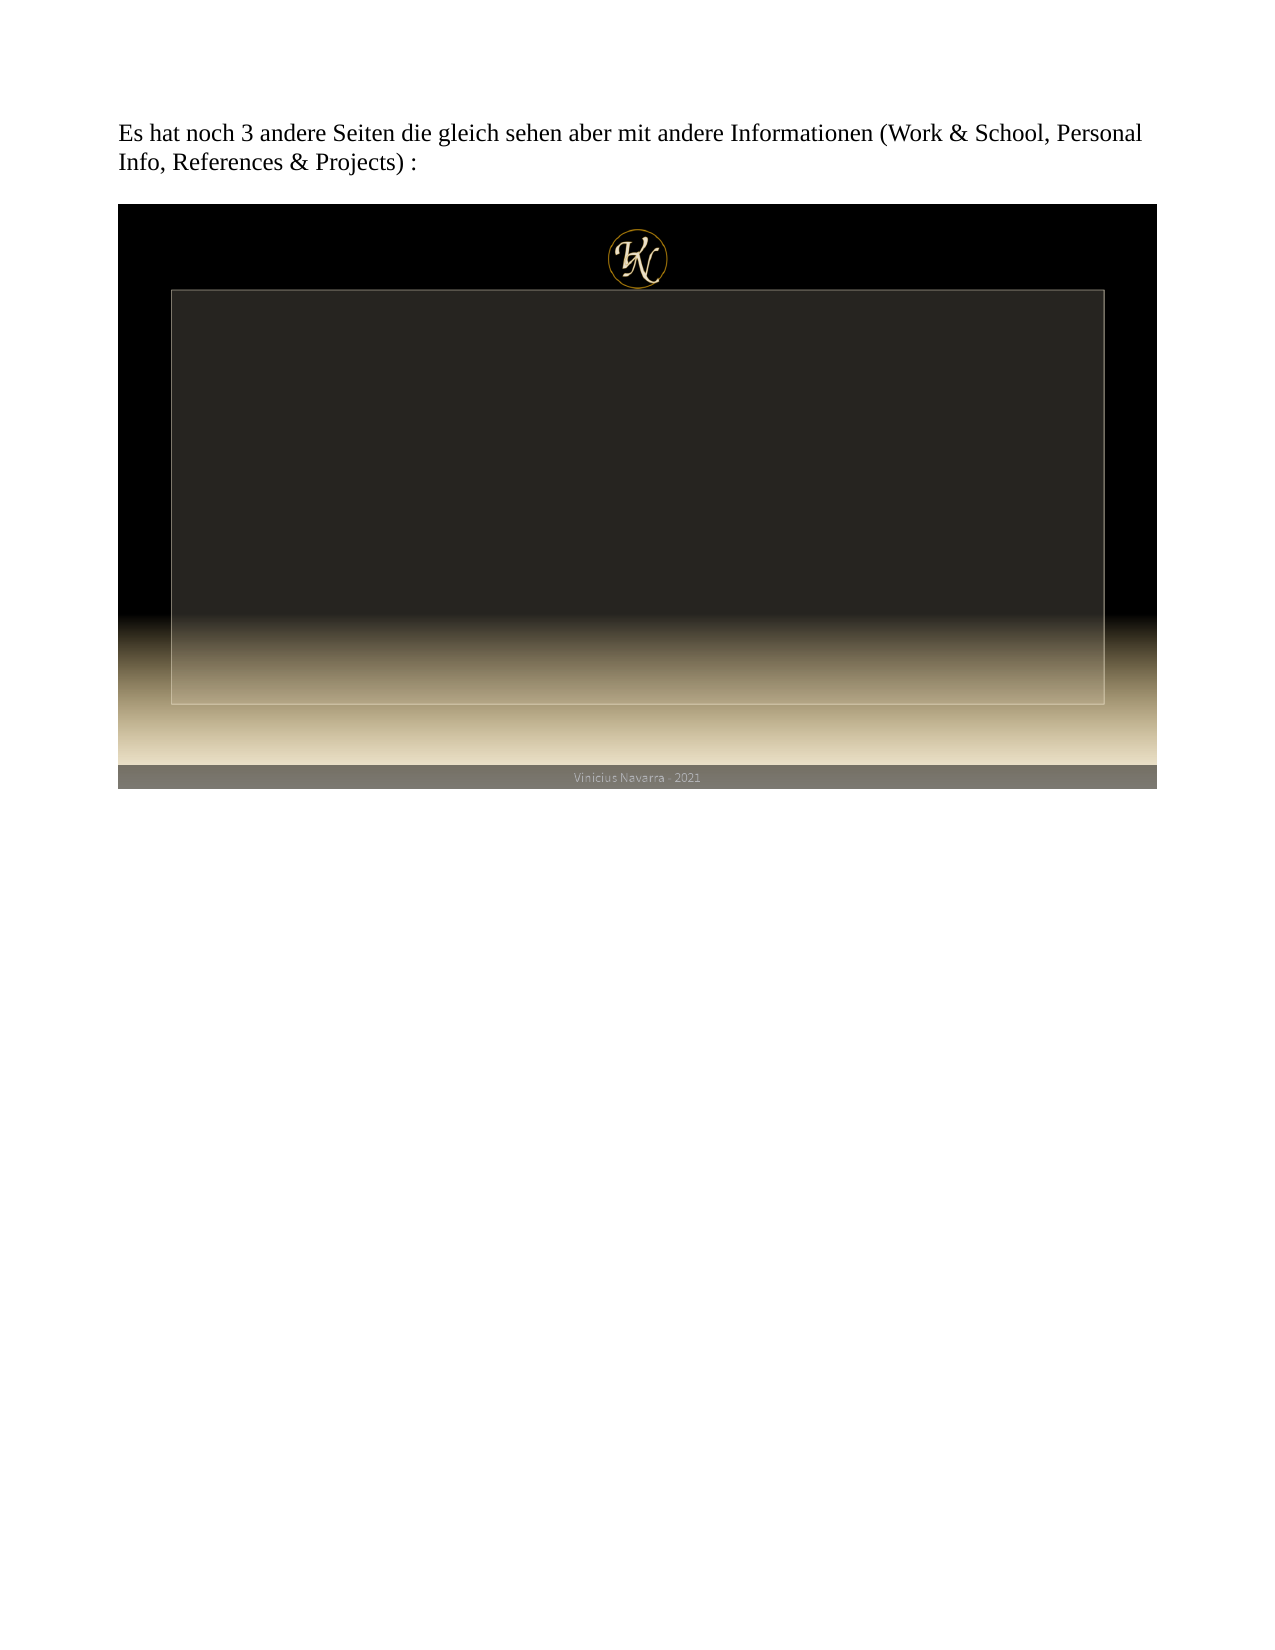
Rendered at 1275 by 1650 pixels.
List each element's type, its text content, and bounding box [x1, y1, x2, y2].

text Es hat noch 3 andere Seiten die gleich sehen aber mit andere Informationen (Work & School, Personal Info, References & Projects) : [118, 118, 1157, 176]
picture [118, 204, 1157, 789]
